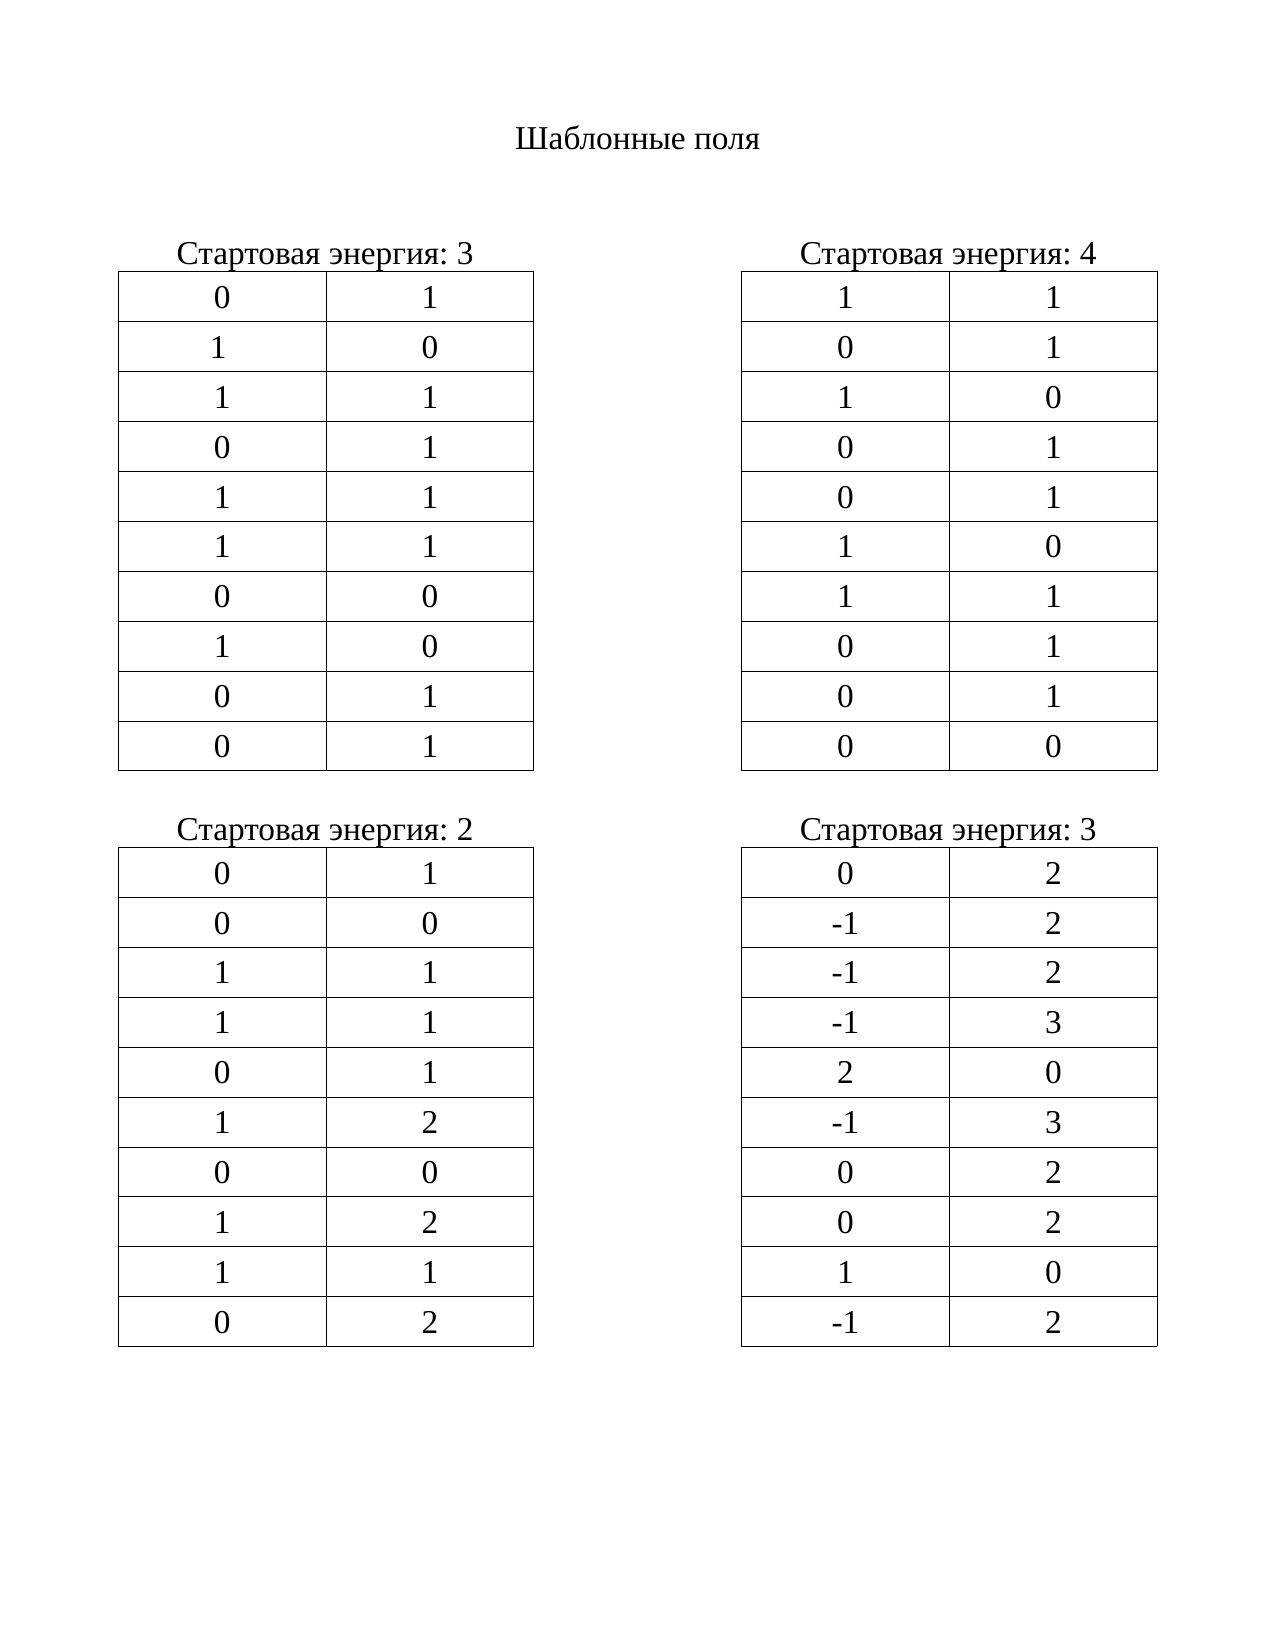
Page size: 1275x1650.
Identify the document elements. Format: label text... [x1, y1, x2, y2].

table_cell 1 [327, 1048, 533, 1097]
table_cell 2 [950, 948, 1157, 997]
table_cell 1 [950, 422, 1157, 471]
table_cell 3 [950, 998, 1157, 1047]
table_cell 2 [950, 1197, 1157, 1246]
table_cell 1 [119, 1098, 326, 1147]
table_cell 1 [742, 372, 949, 421]
table_cell 1 [742, 522, 949, 571]
table_cell 0 [950, 522, 1157, 571]
table_cell 0 [119, 572, 326, 621]
table_cell 0 [119, 1148, 326, 1196]
table_cell 1 [119, 372, 326, 421]
table_cell -1 [742, 998, 949, 1047]
table_cell 1 [327, 672, 533, 721]
table_cell 3 [950, 1098, 1157, 1147]
table_cell 0 [742, 1148, 949, 1196]
table_cell 0 [327, 322, 533, 371]
table_cell 0 [327, 1148, 533, 1196]
table_cell 0 [950, 722, 1157, 770]
table_cell 0 [742, 622, 949, 671]
table_cell 2 [327, 1197, 533, 1246]
table_header [534, 847, 741, 897]
table_cell 0 [119, 722, 326, 770]
table_cell 1 [950, 672, 1157, 721]
table_cell 1 [119, 472, 326, 521]
table_cell [534, 671, 741, 721]
table_cell 1 [327, 422, 533, 471]
table_cell [534, 471, 741, 521]
table_cell [534, 721, 741, 770]
table_header 2 [950, 848, 1157, 897]
table_header 0 [119, 848, 326, 897]
table_cell 1 [119, 1197, 326, 1246]
table_header 0 [742, 848, 949, 897]
table_header 0 [119, 272, 326, 321]
table_cell 0 [742, 672, 949, 721]
table_cell 0 [742, 422, 949, 471]
table_cell [534, 1047, 741, 1097]
table_cell 2 [950, 1148, 1157, 1196]
table_header 1 [950, 272, 1157, 321]
table_header 1 [327, 272, 533, 321]
table_header 1 [742, 272, 949, 321]
table_cell 2 [950, 1297, 1157, 1346]
table_cell 0 [119, 1048, 326, 1097]
table_cell [534, 621, 741, 671]
table_cell -1 [742, 898, 949, 947]
table_cell 1 [327, 472, 533, 521]
text Шаблонные поля [118, 118, 1157, 156]
table_cell [534, 571, 741, 621]
table_cell [534, 897, 741, 947]
table_cell 1 [950, 472, 1157, 521]
table_cell [534, 1296, 741, 1346]
table_cell 0 [950, 372, 1157, 421]
table_cell 0 [742, 472, 949, 521]
table_cell [534, 321, 741, 371]
table_cell [534, 371, 741, 421]
table_cell 0 [742, 722, 949, 770]
table_cell -1 [742, 1098, 949, 1147]
table_cell 0 [119, 422, 326, 471]
text Стартовая энергия: 3 Стартовая энергия: 4 [118, 233, 1157, 271]
table_cell 1 [327, 522, 533, 571]
table_cell [534, 1246, 741, 1296]
table_cell [534, 1097, 741, 1147]
table_cell [534, 1196, 741, 1246]
table_cell [534, 521, 741, 571]
table_cell 1 [119, 622, 326, 671]
table_cell 0 [742, 322, 949, 371]
table_cell 1 [119, 522, 326, 571]
table_cell 1 [327, 1247, 533, 1296]
table_cell 1 [119, 948, 326, 997]
table_cell -1 [742, 1297, 949, 1346]
table_cell [534, 947, 741, 997]
text Стартовая энергия: 2 Стартовая энергия: 3 [118, 809, 1157, 847]
table_cell 0 [327, 898, 533, 947]
table_cell 0 [742, 1197, 949, 1246]
table_cell 0 [327, 572, 533, 621]
table_header 1 [327, 848, 533, 897]
table_cell 1 [742, 1247, 949, 1296]
table_cell [534, 421, 741, 471]
table_cell -1 [742, 948, 949, 997]
table_cell 1 [950, 322, 1157, 371]
table_cell 1 [327, 998, 533, 1047]
table_cell 1 [119, 322, 326, 371]
table_cell [534, 1147, 741, 1196]
table_cell 1 [950, 572, 1157, 621]
table_cell 1 [119, 998, 326, 1047]
table_cell 0 [950, 1247, 1157, 1296]
table_cell 0 [327, 622, 533, 671]
table_cell 1 [119, 1247, 326, 1296]
table_cell 1 [327, 372, 533, 421]
table_header [534, 271, 741, 321]
table_cell 0 [119, 898, 326, 947]
table_cell 2 [742, 1048, 949, 1097]
table_cell 0 [119, 1297, 326, 1346]
table_cell 2 [327, 1098, 533, 1147]
table_cell 2 [950, 898, 1157, 947]
table_cell 1 [327, 722, 533, 770]
table_cell 2 [327, 1297, 533, 1346]
table_cell 0 [119, 672, 326, 721]
table_cell 1 [742, 572, 949, 621]
table_cell 0 [950, 1048, 1157, 1097]
table_cell [534, 997, 741, 1047]
table_cell 1 [950, 622, 1157, 671]
table_cell 1 [327, 948, 533, 997]
